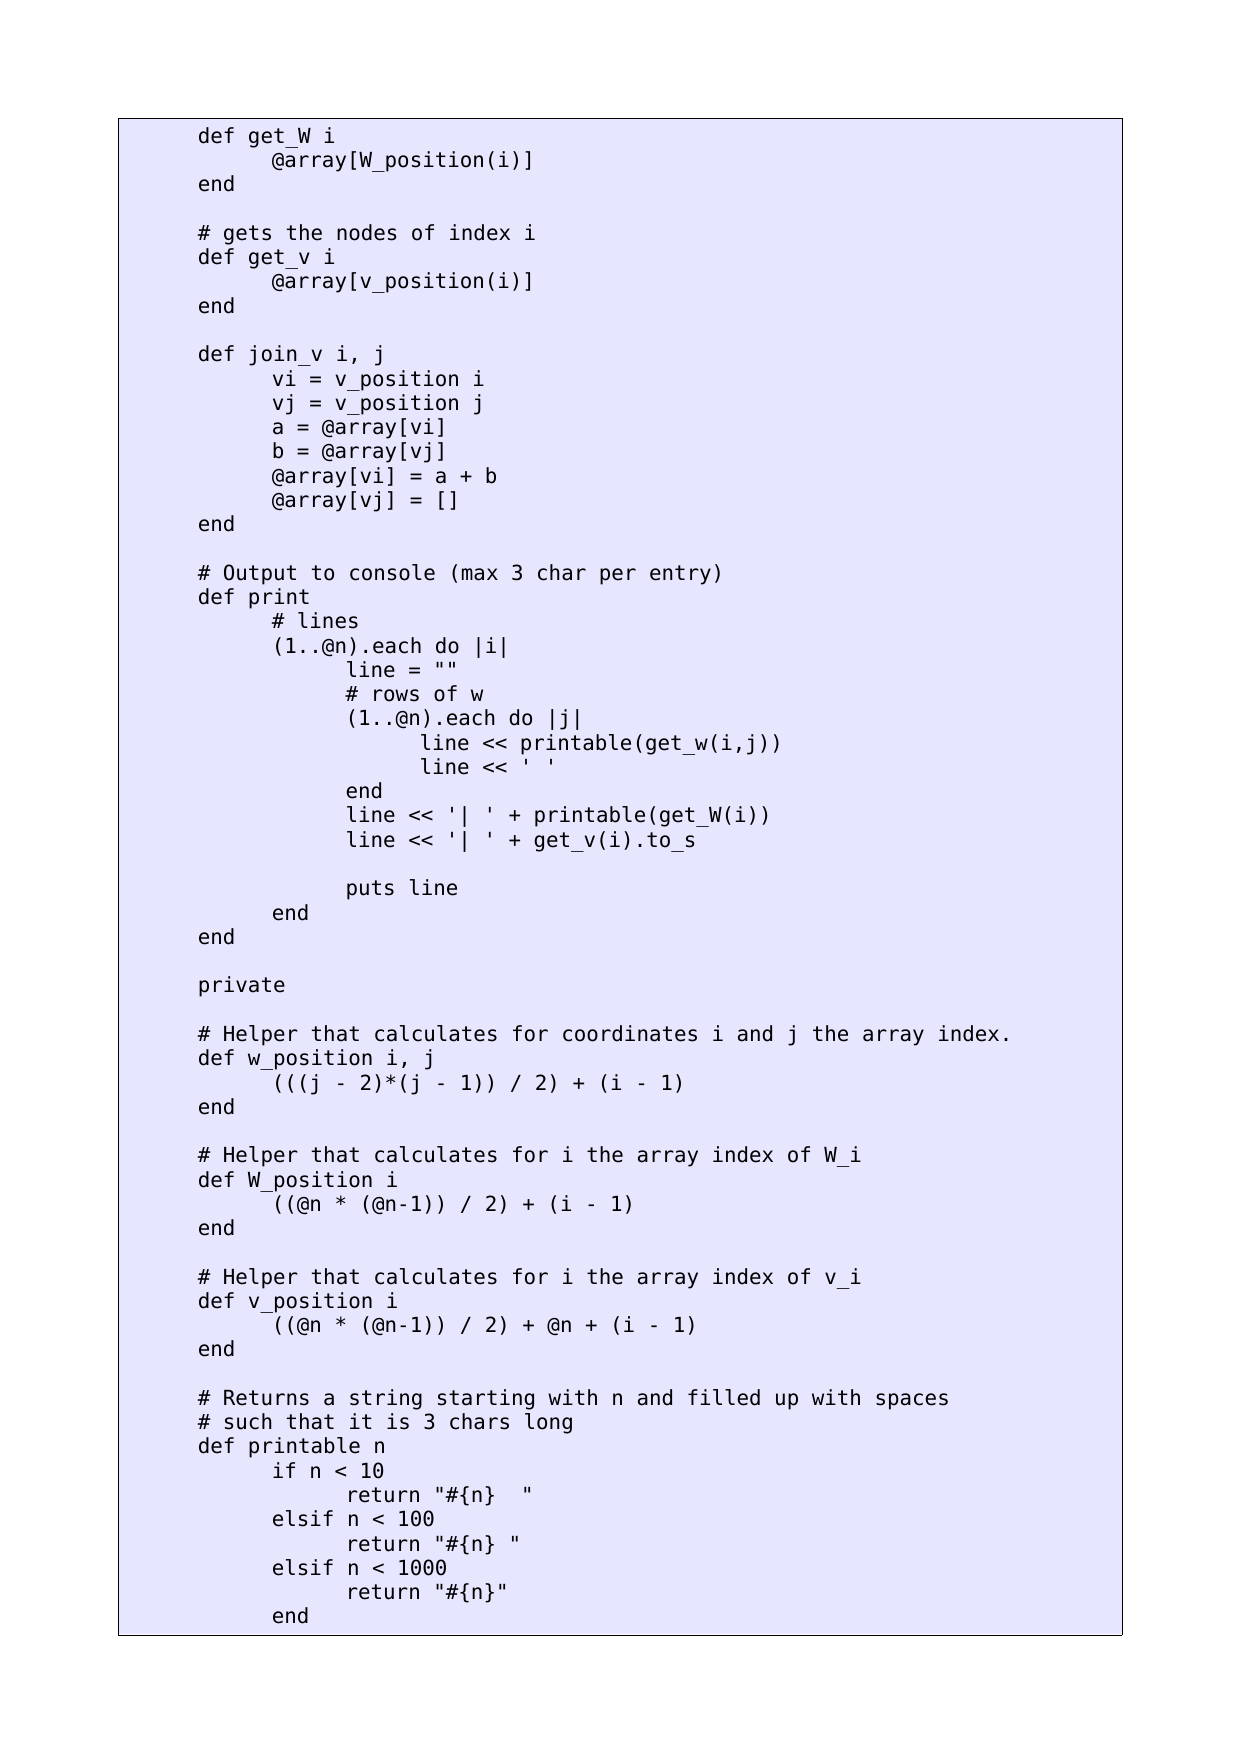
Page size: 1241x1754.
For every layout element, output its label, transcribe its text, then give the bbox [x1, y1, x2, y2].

table_header def get_W i @array[W_position(i)] end # gets the nodes of index i def get_v i @array[v_position(i)] end def join_v i, j vi = v_position i vj = v_position j a = @array[vi] b = @array[vj] @array[vi] = a + b @array[vj] = [] end # Output to console (max 3 char per entry) def print # lines (1..@n).each do |i| line = "" # rows of w (1..@n).each do |j| line << printable(get_w(i,j)) line << ' ' end line << '| ' + printable(get_W(i)) line << '| ' + get_v(i).to_s puts line end end private # Helper that calculates for coordinates i and j the array index. def w_position i, j (((j - 2)*(j - 1)) / 2) + (i - 1) end # Helper that calculates for i the array index of W_i def W_position i ((@n * (@n-1)) / 2) + (i - 1) end # Helper that calculates for i the array index of v_i def v_position i ((@n * (@n-1)) / 2) + @n + (i - 1) end # Returns a string starting with n and filled up with spaces # such that it is 3 chars long def printable n if n < 10 return "#{n} " elsif n < 100 return "#{n} " elsif n < 1000 return "#{n}" end [119, 119, 1122, 1634]
